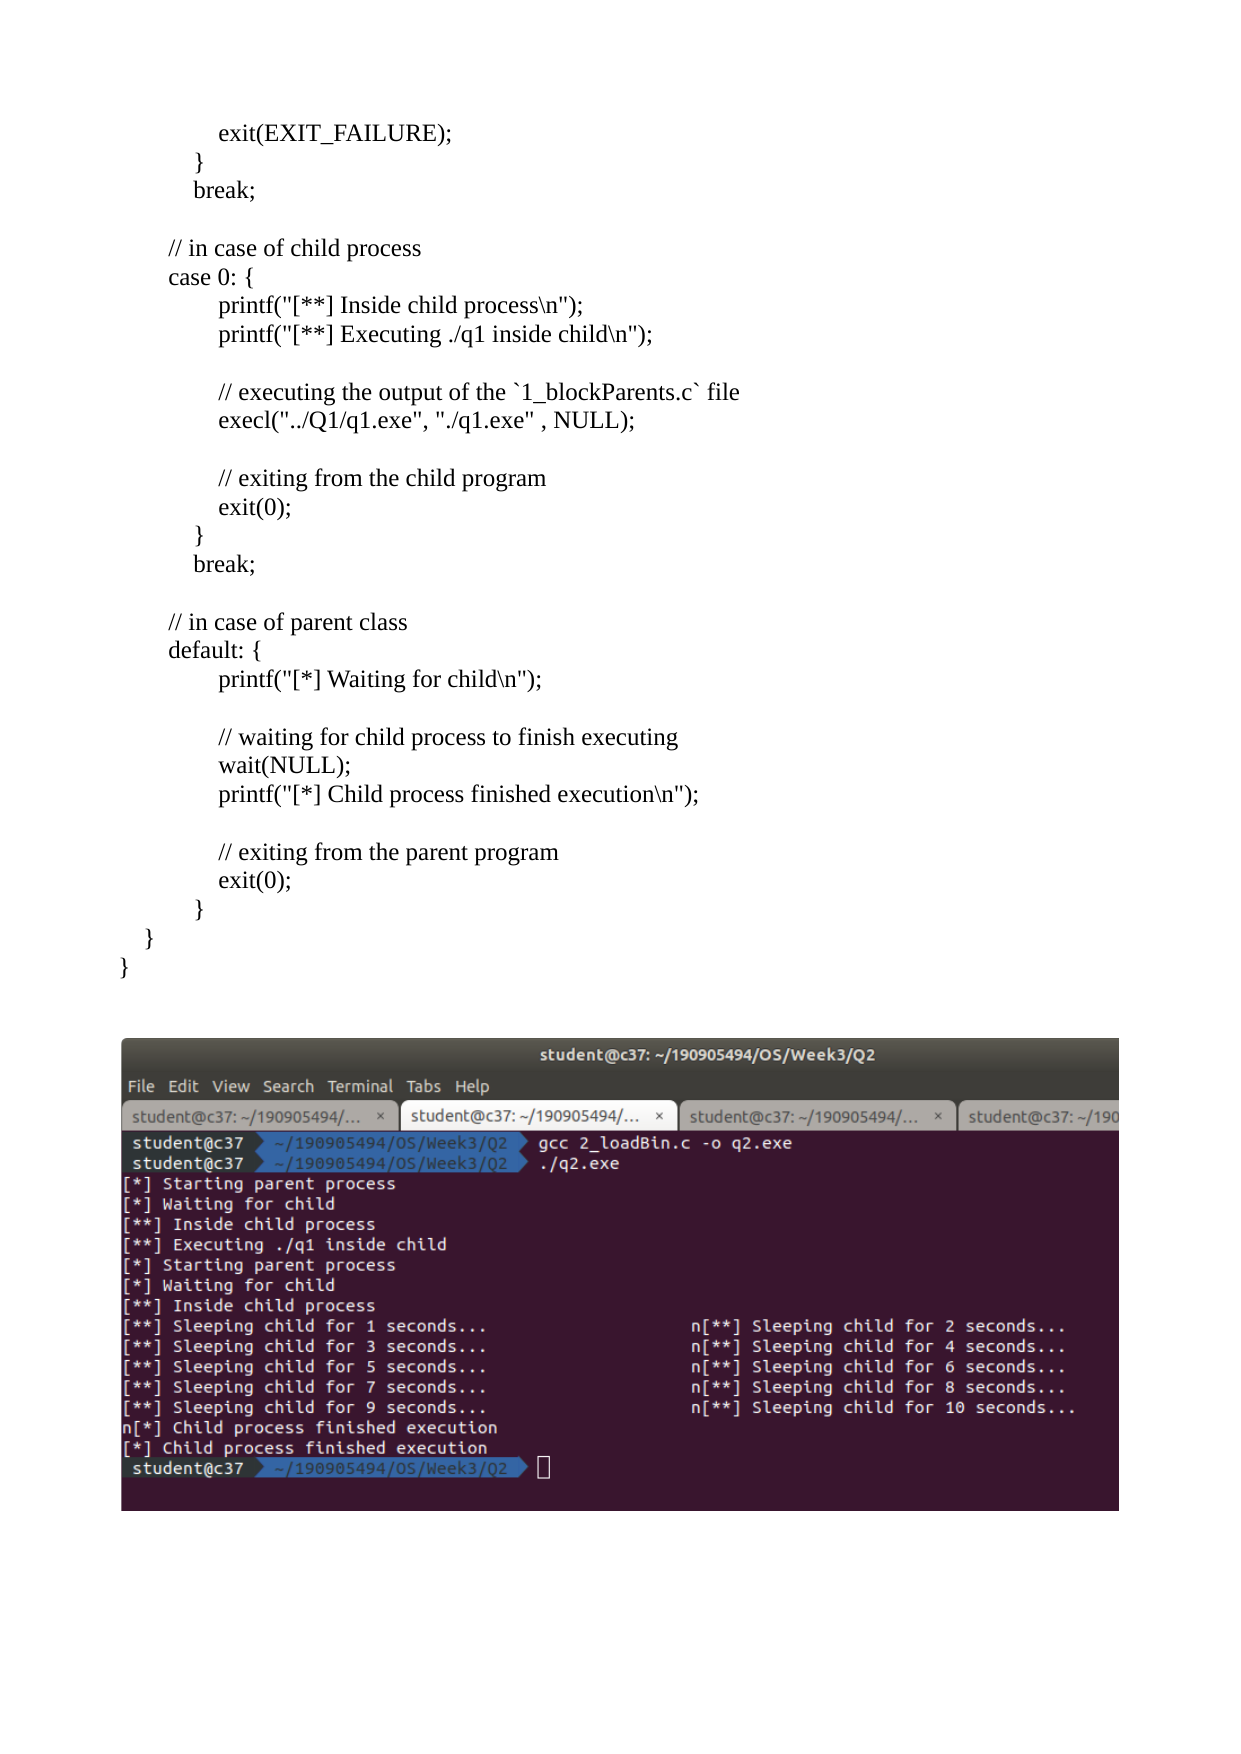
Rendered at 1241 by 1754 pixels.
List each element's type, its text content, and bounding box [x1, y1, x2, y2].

text break; [118, 549, 1122, 578]
text } [118, 894, 1122, 923]
text execl("../Q1/q1.exe", "./q1.exe" , NULL); [118, 406, 1122, 434]
text wait(NULL); [118, 751, 1122, 779]
text // in case of parent class [118, 607, 1122, 636]
text printf("[*] Waiting for child\n"); [118, 664, 1122, 693]
text } [118, 147, 1122, 176]
text // in case of child process [118, 233, 1122, 262]
text exit(0); [118, 866, 1122, 894]
text break; [118, 176, 1122, 204]
text exit(EXIT_FAILURE); [118, 118, 1122, 147]
text } [118, 952, 1122, 981]
text } [118, 923, 1122, 952]
text default: { [118, 636, 1122, 664]
text // executing the output of the `1_blockParents.c` file [118, 377, 1122, 406]
text // exiting from the child program [118, 463, 1122, 492]
text // exiting from the parent program [118, 837, 1122, 866]
text printf("[*] Child process finished execution\n"); [118, 779, 1122, 808]
text printf("[**] Executing ./q1 inside child\n"); [118, 319, 1122, 348]
text } [118, 521, 1122, 549]
text // waiting for child process to finish executing [118, 722, 1122, 751]
text exit(0); [118, 492, 1122, 521]
text case 0: { [118, 262, 1122, 291]
picture [121, 1038, 1119, 1511]
text printf("[**] Inside child process\n"); [118, 291, 1122, 319]
